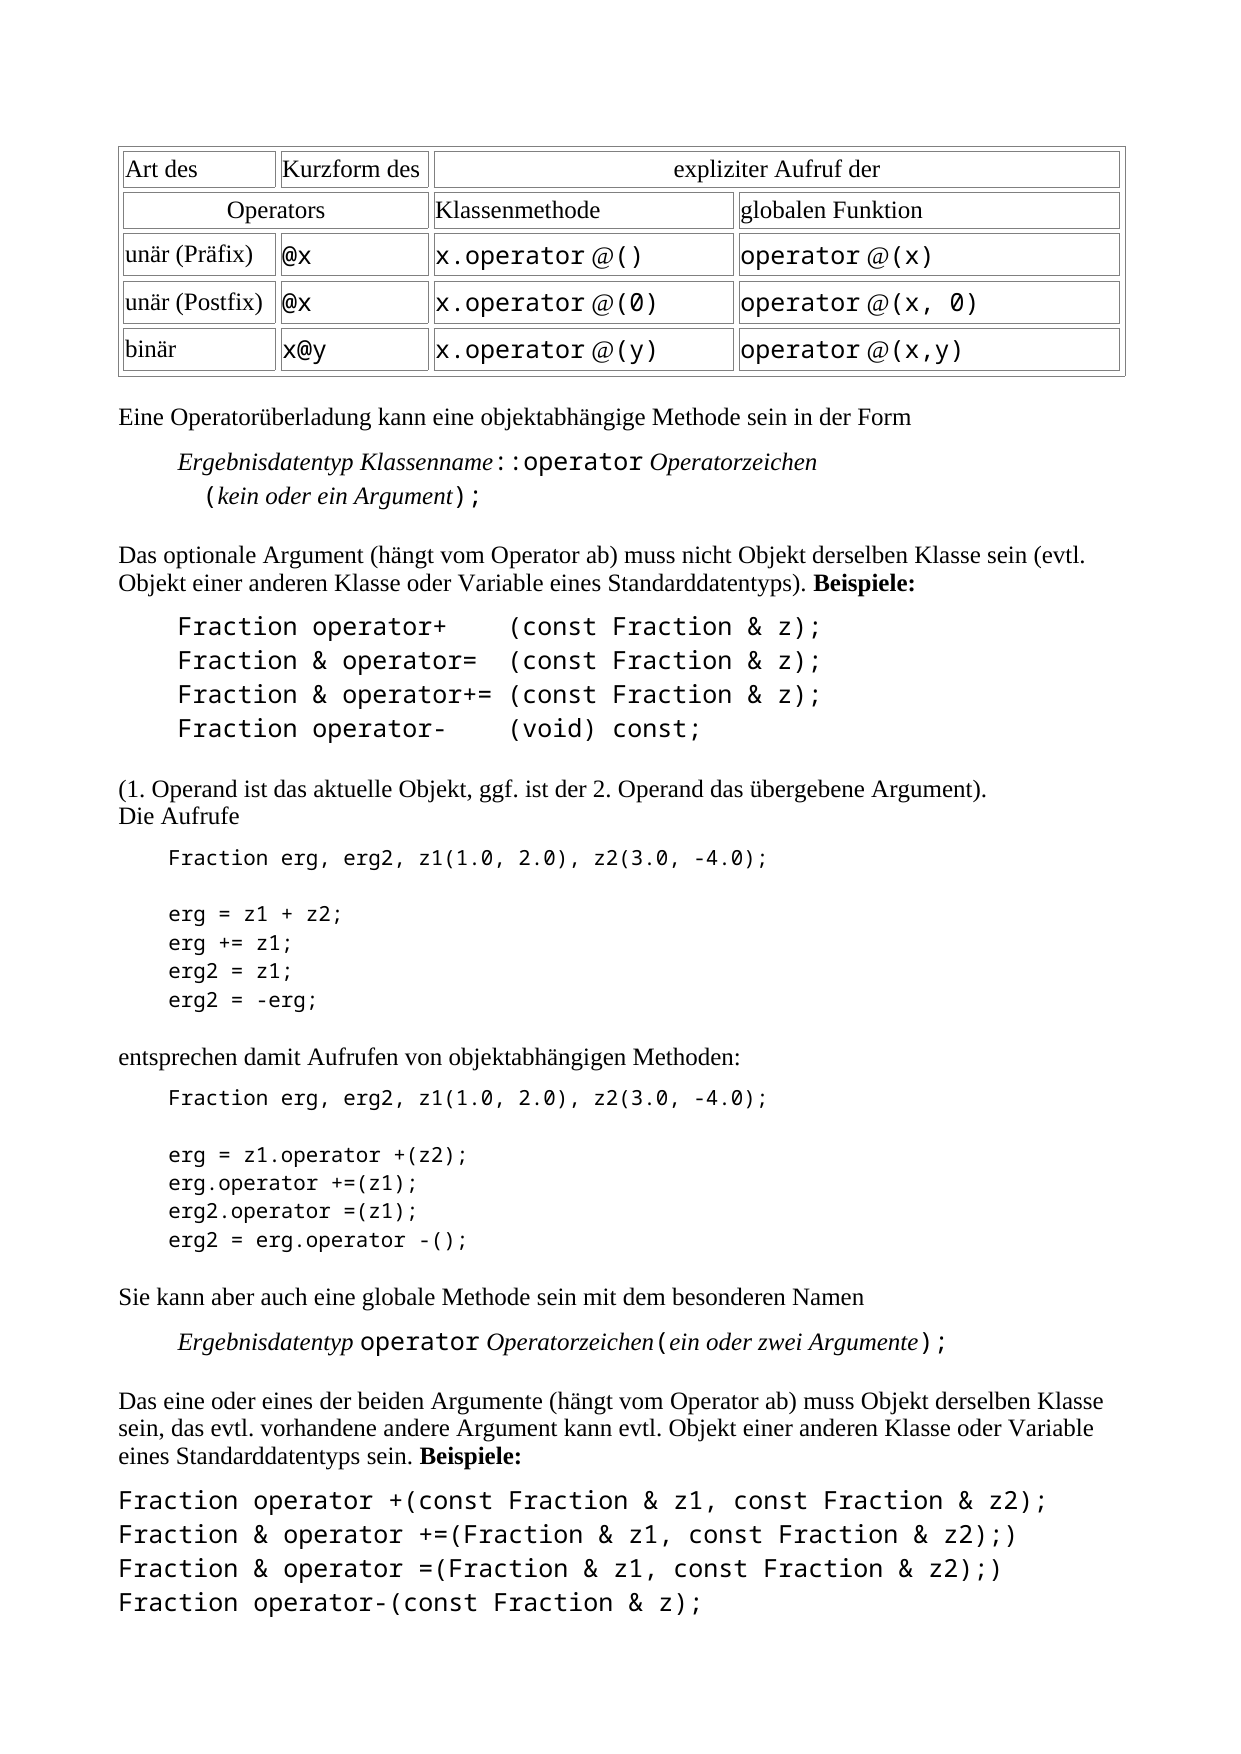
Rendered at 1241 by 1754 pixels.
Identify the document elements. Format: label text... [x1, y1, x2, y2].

text Fraction operator+ (const Fraction & z); Fraction & operator= (const Fraction & z); Fraction & operator+= (const Fraction & z); Fraction operator- (void) const; [177, 609, 1063, 745]
text erg2 = -erg; [118, 985, 1122, 1013]
table_cell operator @(x) [736, 228, 1122, 275]
table_cell operator @(x, 0) [736, 275, 1122, 323]
table_cell unär (Postfix) [121, 275, 278, 323]
text erg += z1; [118, 928, 1122, 956]
text erg = z1.operator +(z2); [118, 1140, 1122, 1168]
table_cell x.operator @() [431, 228, 736, 275]
table_header Kurzform des [278, 147, 431, 187]
text (1. Operand ist das aktuelle Objekt, ggf. ist der 2. Operand das übergebene Argument). Die Aufrufe [118, 775, 1122, 830]
text Fraction erg, erg2, z1(1.0, 2.0), z2(3.0, -4.0); [118, 1083, 1122, 1111]
text Fraction operator +(const Fraction & z1, const Fraction & z2); Fraction & operator +=(Fraction & z1, const Fraction & z2);) Fraction & operator =(Fraction & z1, const Fraction & z2);) Fraction operator-(const Fraction & z); [118, 1482, 1062, 1619]
table_cell x@y [278, 323, 431, 370]
table_cell operator @(x,y) [736, 323, 1122, 370]
text Das eine oder eines der beiden Argumente (hängt vom Operator ab) muss Objekt derselben Klasse sein, das evtl. vorhandene andere Argument kann evtl. Objekt einer anderen Klasse oder Variable eines Standarddatentyps sein. Beispiele: [118, 1387, 1122, 1470]
text Ergebnisdatentyp operator Operatorzeichen(ein oder zwei Argumente); [177, 1323, 1063, 1357]
table_cell @x [278, 275, 431, 323]
table_cell binär [121, 323, 278, 370]
table_cell unär (Präfix) [121, 228, 278, 275]
text Ergebnisdatentyp Klassenname::operator Operatorzeichen (kein oder ein Argument); [177, 443, 1063, 512]
text Sie kann aber auch eine globale Methode sein mit dem besonderen Namen [118, 1283, 1122, 1311]
text erg.operator +=(z1); [118, 1168, 1122, 1197]
text erg2 = erg.operator -(); [118, 1225, 1122, 1253]
table_header expliziter Aufruf der [431, 147, 1122, 187]
table_cell Operators [121, 187, 431, 228]
table_header Art des [121, 147, 278, 187]
table_cell x.operator @(0) [431, 275, 736, 323]
text Das optionale Argument (hängt vom Operator ab) muss nicht Objekt derselben Klasse sein (evtl. Objekt einer anderen Klasse oder Variable eines Standarddatentyps). Beispiele: [118, 541, 1122, 596]
text entsprechen damit Aufrufen von objektabhängigen Methoden: [118, 1043, 1122, 1070]
table_cell globalen Funktion [736, 187, 1122, 228]
text Eine Operatorüberladung kann eine objektabhängige Methode sein in der Form [118, 403, 1122, 431]
table_cell x.operator @(y) [431, 323, 736, 370]
table_cell @x [278, 228, 431, 275]
text erg = z1 + z2; [118, 899, 1122, 928]
text erg2 = z1; [118, 956, 1122, 985]
table_cell Klassenmethode [431, 187, 736, 228]
text Fraction erg, erg2, z1(1.0, 2.0), z2(3.0, -4.0); [118, 843, 1122, 871]
text erg2.operator =(z1); [118, 1197, 1122, 1225]
